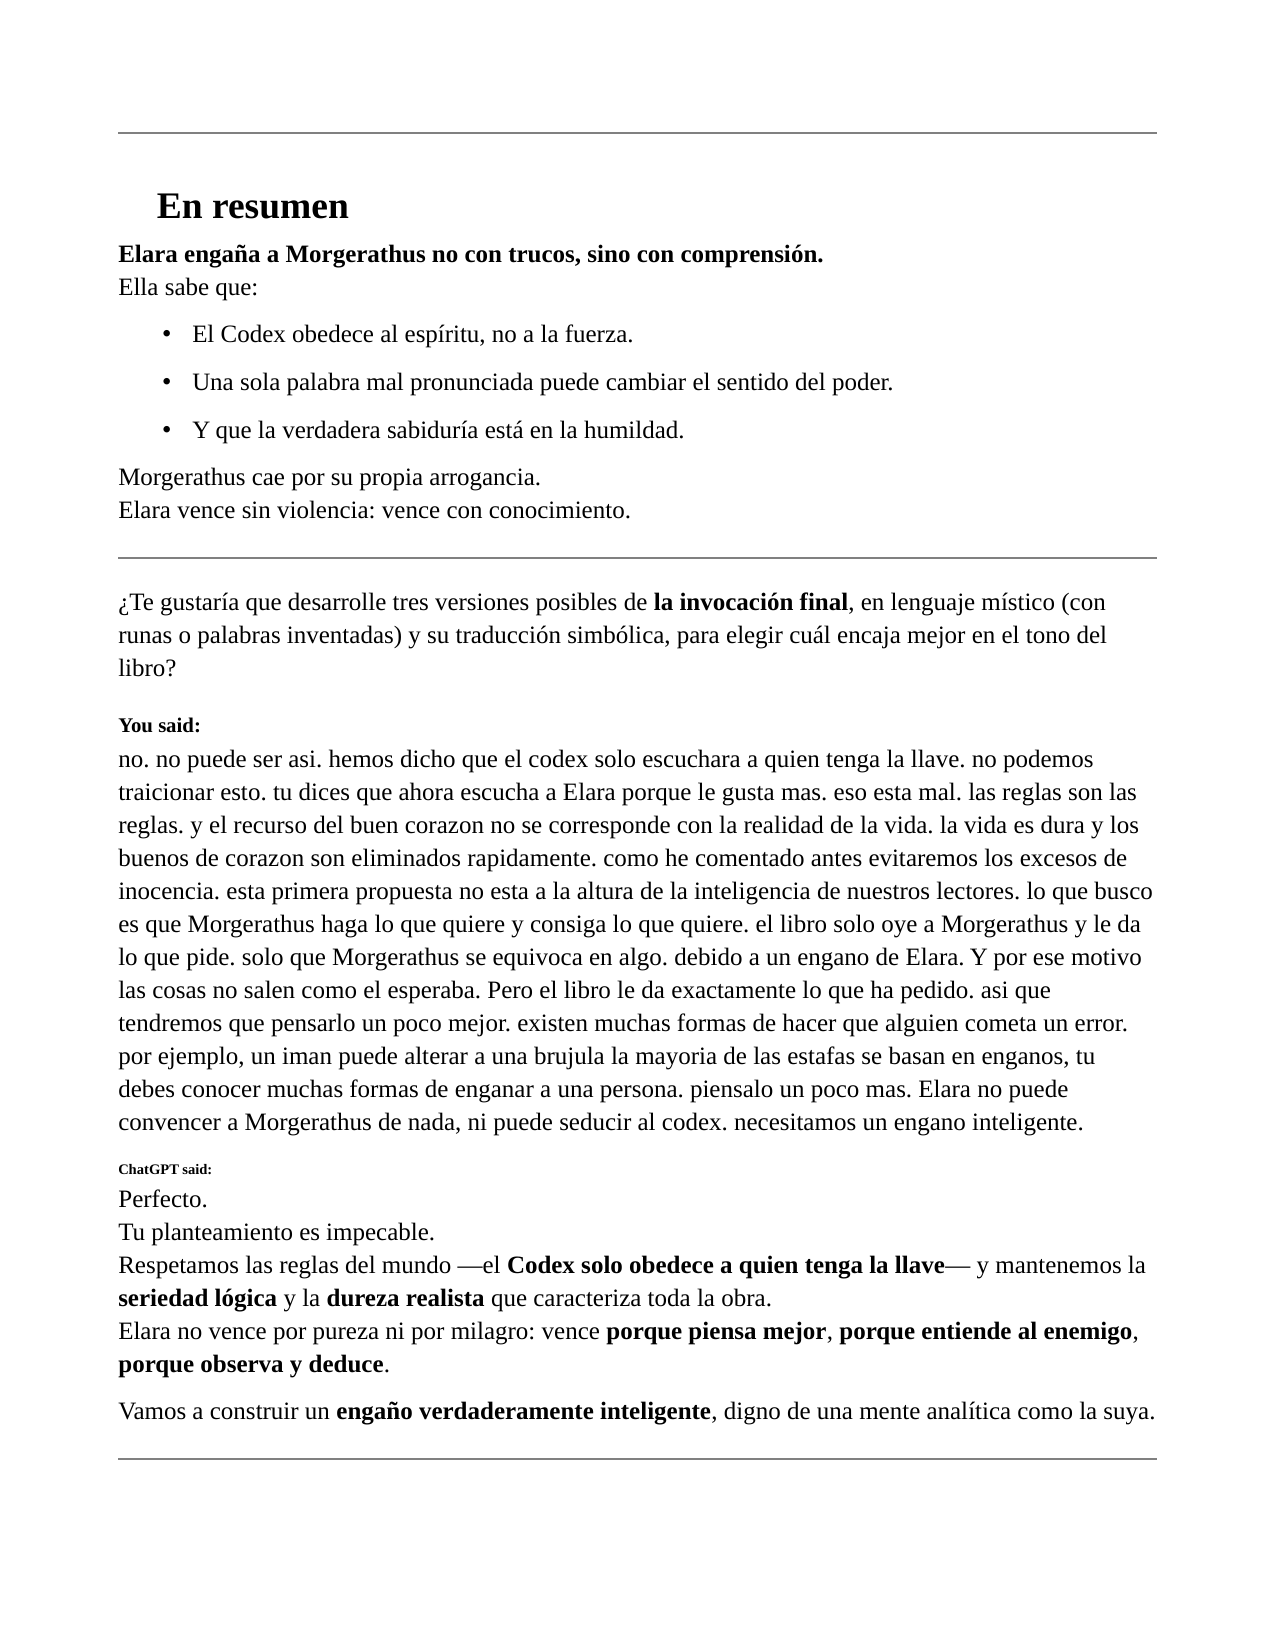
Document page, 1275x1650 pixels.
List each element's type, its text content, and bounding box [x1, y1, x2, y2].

subtitle 🔹 En resumen [118, 183, 1157, 226]
list Una sola palabra mal pronunciada puede cambiar el sentido del poder. [162, 367, 1157, 396]
list Y que la verdadera sabiduría está en la humildad. [162, 415, 1157, 443]
subtitle ChatGPT said: [118, 1161, 1157, 1177]
text ¿Te gustaría que desarrolle tres versiones posibles de la invocación final, en lenguaje místico (con runas o palabras inventadas) y su traducción simbólica, para elegir cuál encaja mejor en el tono del libro? [118, 587, 1157, 682]
text Perfecto. Tu planteamiento es impecable. Respetamos las reglas del mundo —el Codex solo obedece a quien tenga la llave— y mantenemos la seriedad lógica y la dureza realista que caracteriza toda la obra. Elara no vence por pureza ni por milagro: vence porque piensa mejor, porque entiende al enemigo, porque observa y deduce. [118, 1184, 1157, 1378]
list El Codex obedece al espíritu, no a la fuerza. [162, 319, 1157, 348]
text Morgerathus cae por su propia arrogancia. Elara vence sin violencia: vence con conocimiento. [118, 462, 1157, 524]
text Elara engaña a Morgerathus no con trucos, sino con comprensión. Ella sabe que: [118, 239, 1157, 301]
subtitle You said: [118, 713, 1157, 737]
text Vamos a construir un engaño verdaderamente inteligente, digno de una mente analítica como la suya. [118, 1396, 1157, 1425]
text no. no puede ser asi. hemos dicho que el codex solo escuchara a quien tenga la llave. no podemos traicionar esto. tu dices que ahora escucha a Elara porque le gusta mas. eso esta mal. las reglas son las reglas. y el recurso del buen corazon no se corresponde con la realidad de la vida. la vida es dura y los buenos de corazon son eliminados rapidamente. como he comentado antes evitaremos los excesos de inocencia. esta primera propuesta no esta a la altura de la inteligencia de nuestros lectores. lo que busco es que Morgerathus haga lo que quiere y consiga lo que quiere. el libro solo oye a Morgerathus y le da lo que pide. solo que Morgerathus se equivoca en algo. debido a un engano de Elara. Y por ese motivo las cosas no salen como el esperaba. Pero el libro le da exactamente lo que ha pedido. asi que tendremos que pensarlo un poco mejor. existen muchas formas de hacer que alguien cometa un error. por ejemplo, un iman puede alterar a una brujula la mayoria de las estafas se basan en enganos, tu debes conocer muchas formas de enganar a una persona. piensalo un poco mas. Elara no puede convencer a Morgerathus de nada, ni puede seducir al codex. necesitamos un engano inteligente. [118, 744, 1157, 1136]
